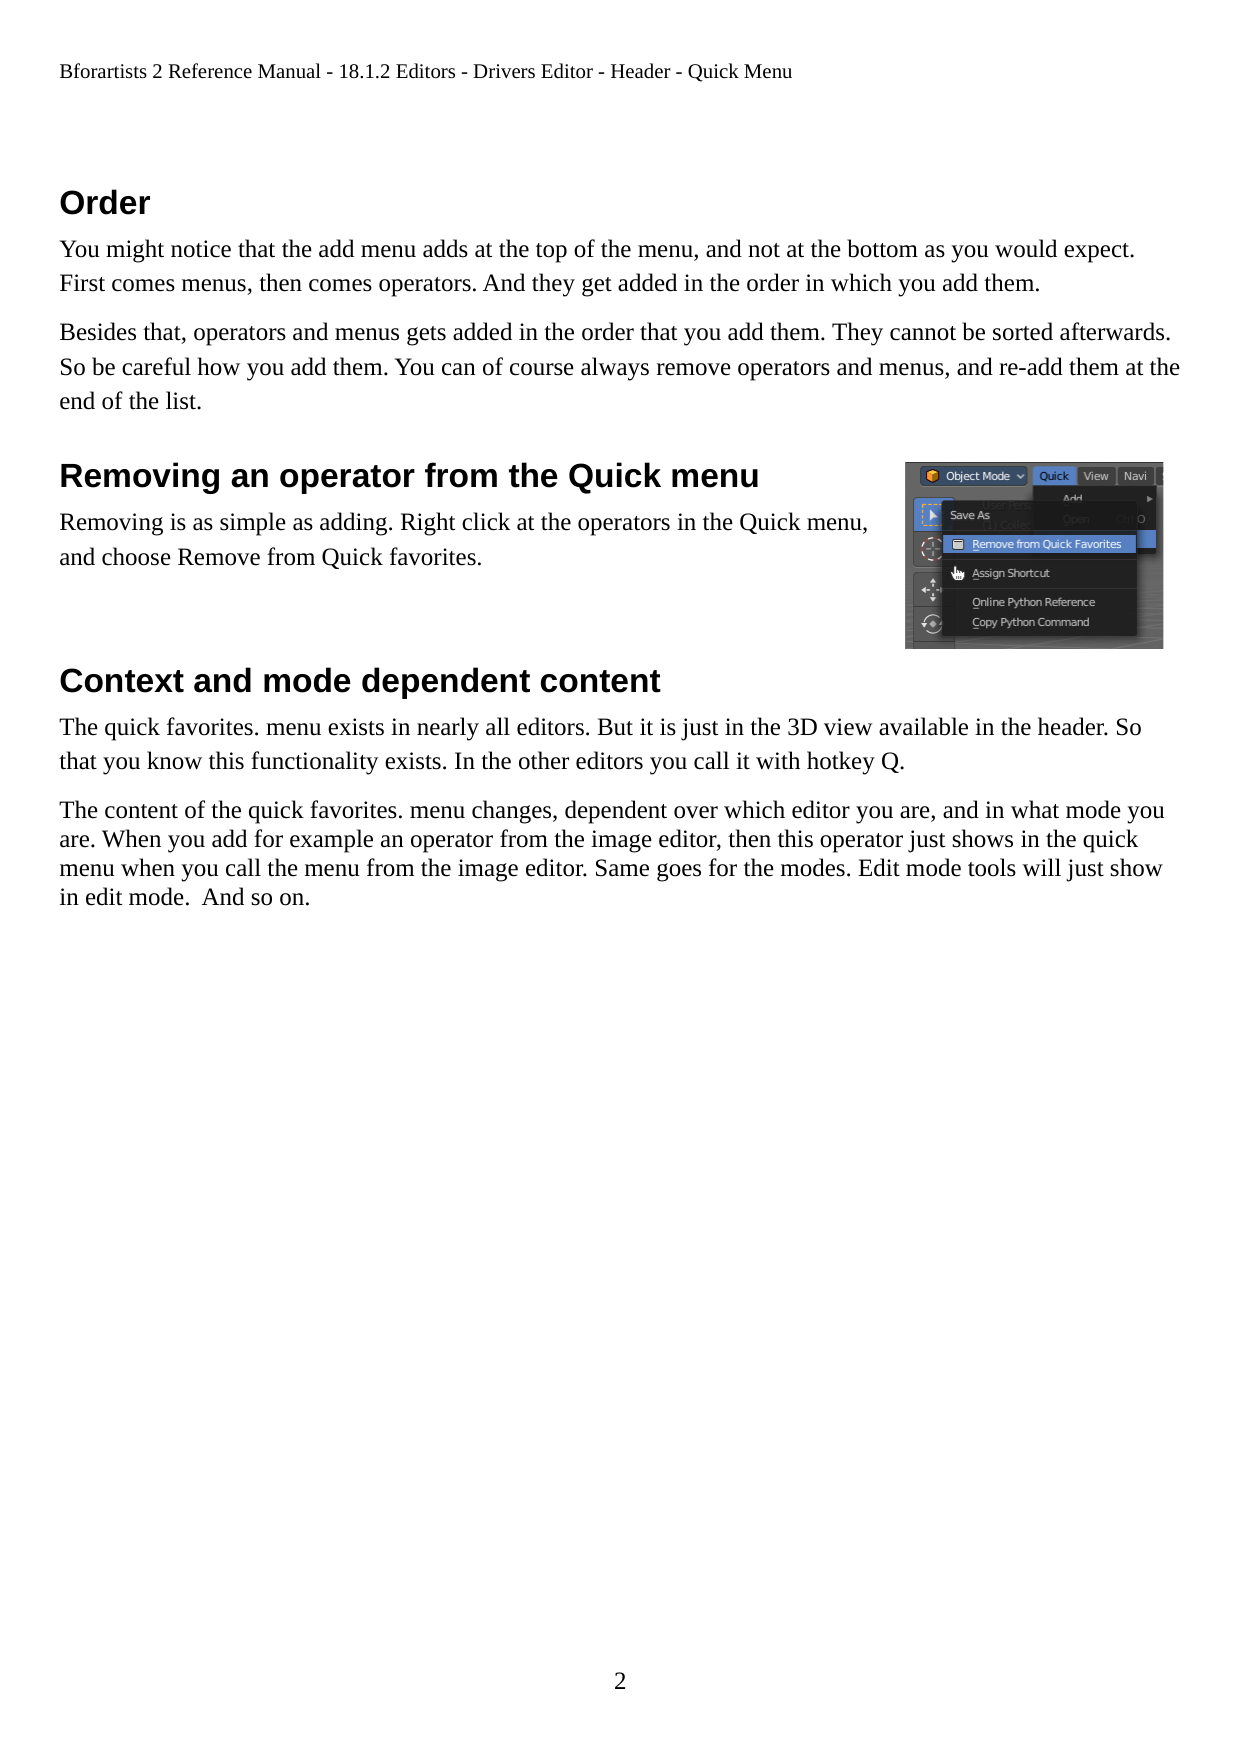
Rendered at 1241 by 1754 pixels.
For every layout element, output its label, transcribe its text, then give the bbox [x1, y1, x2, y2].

picture [905, 462, 1164, 649]
text The content of the quick favorites. menu changes, dependent over which editor you are, and in what mode you are. When you add for example an operator from the image editor, then this operator just shows in the quick menu when you call the menu from the image editor. Same goes for the modes. Edit mode tools will just show in edit mode. And so on. [59, 795, 1181, 910]
text The quick favorites. menu exists in nearly all editors. But it is just in the 3D view available in the header. So that you know this functionality exists. In the other editors you call it with hotkey Q. [59, 712, 1181, 775]
text Besides that, operators and menus gets added in the order that you add them. They cannot be sorted afterwards. So be careful how you add them. You can of course always remove operators and menus, and re-add them at the end of the list. [59, 317, 1181, 415]
text Removing is as simple as adding. Right click at the operators in the Quick menu, and choose Remove from Quick favorites. [59, 507, 905, 570]
text You might notice that the add menu adds at the top of the menu, and not at the bottom as you would expect. First comes menus, then comes operators. And they get added in the order in which you add them. [59, 234, 1181, 297]
subtitle Context and mode dependent content [59, 661, 1181, 699]
subtitle Order [59, 182, 1181, 221]
subtitle Removing an operator from the Quick menu [59, 456, 1181, 495]
